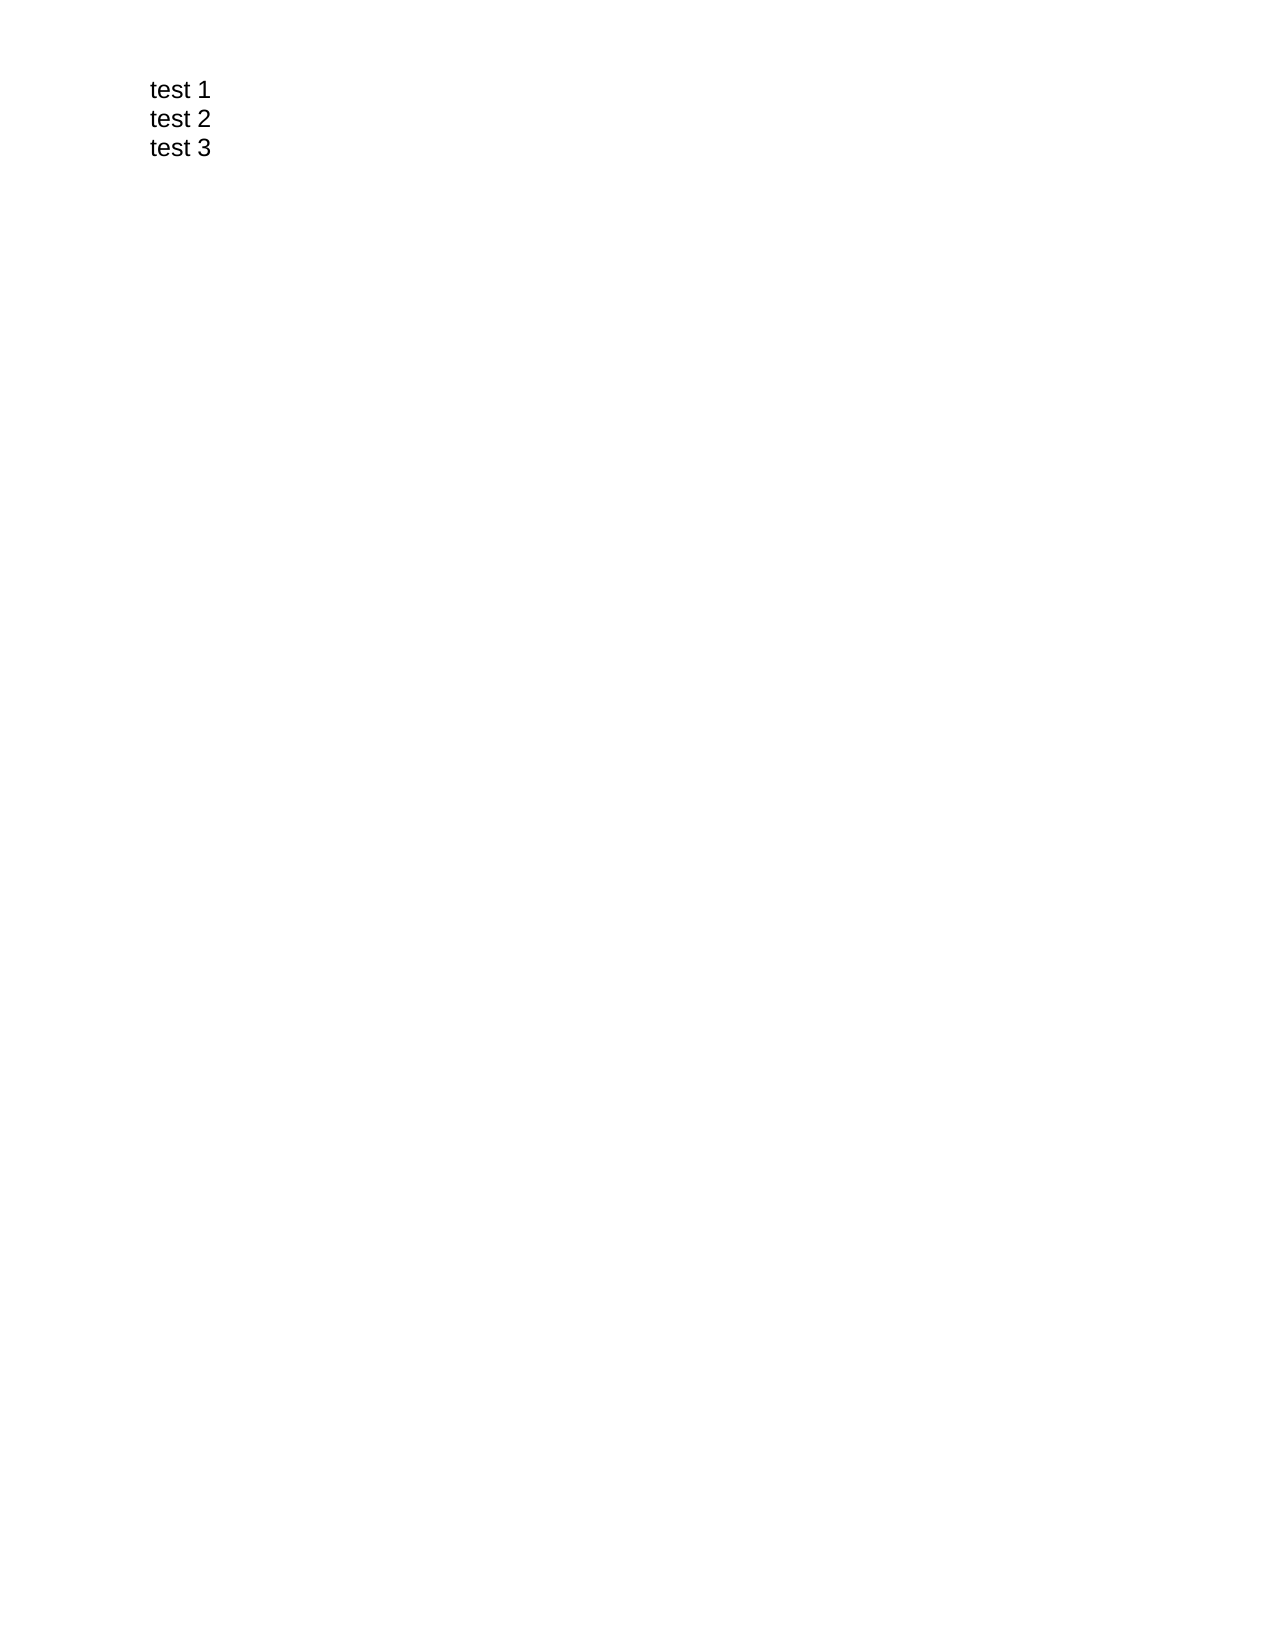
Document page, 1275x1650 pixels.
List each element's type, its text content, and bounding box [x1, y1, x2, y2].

text test 2 [150, 104, 1125, 132]
text test 3 [150, 132, 1125, 161]
text test 1 [150, 75, 1125, 104]
